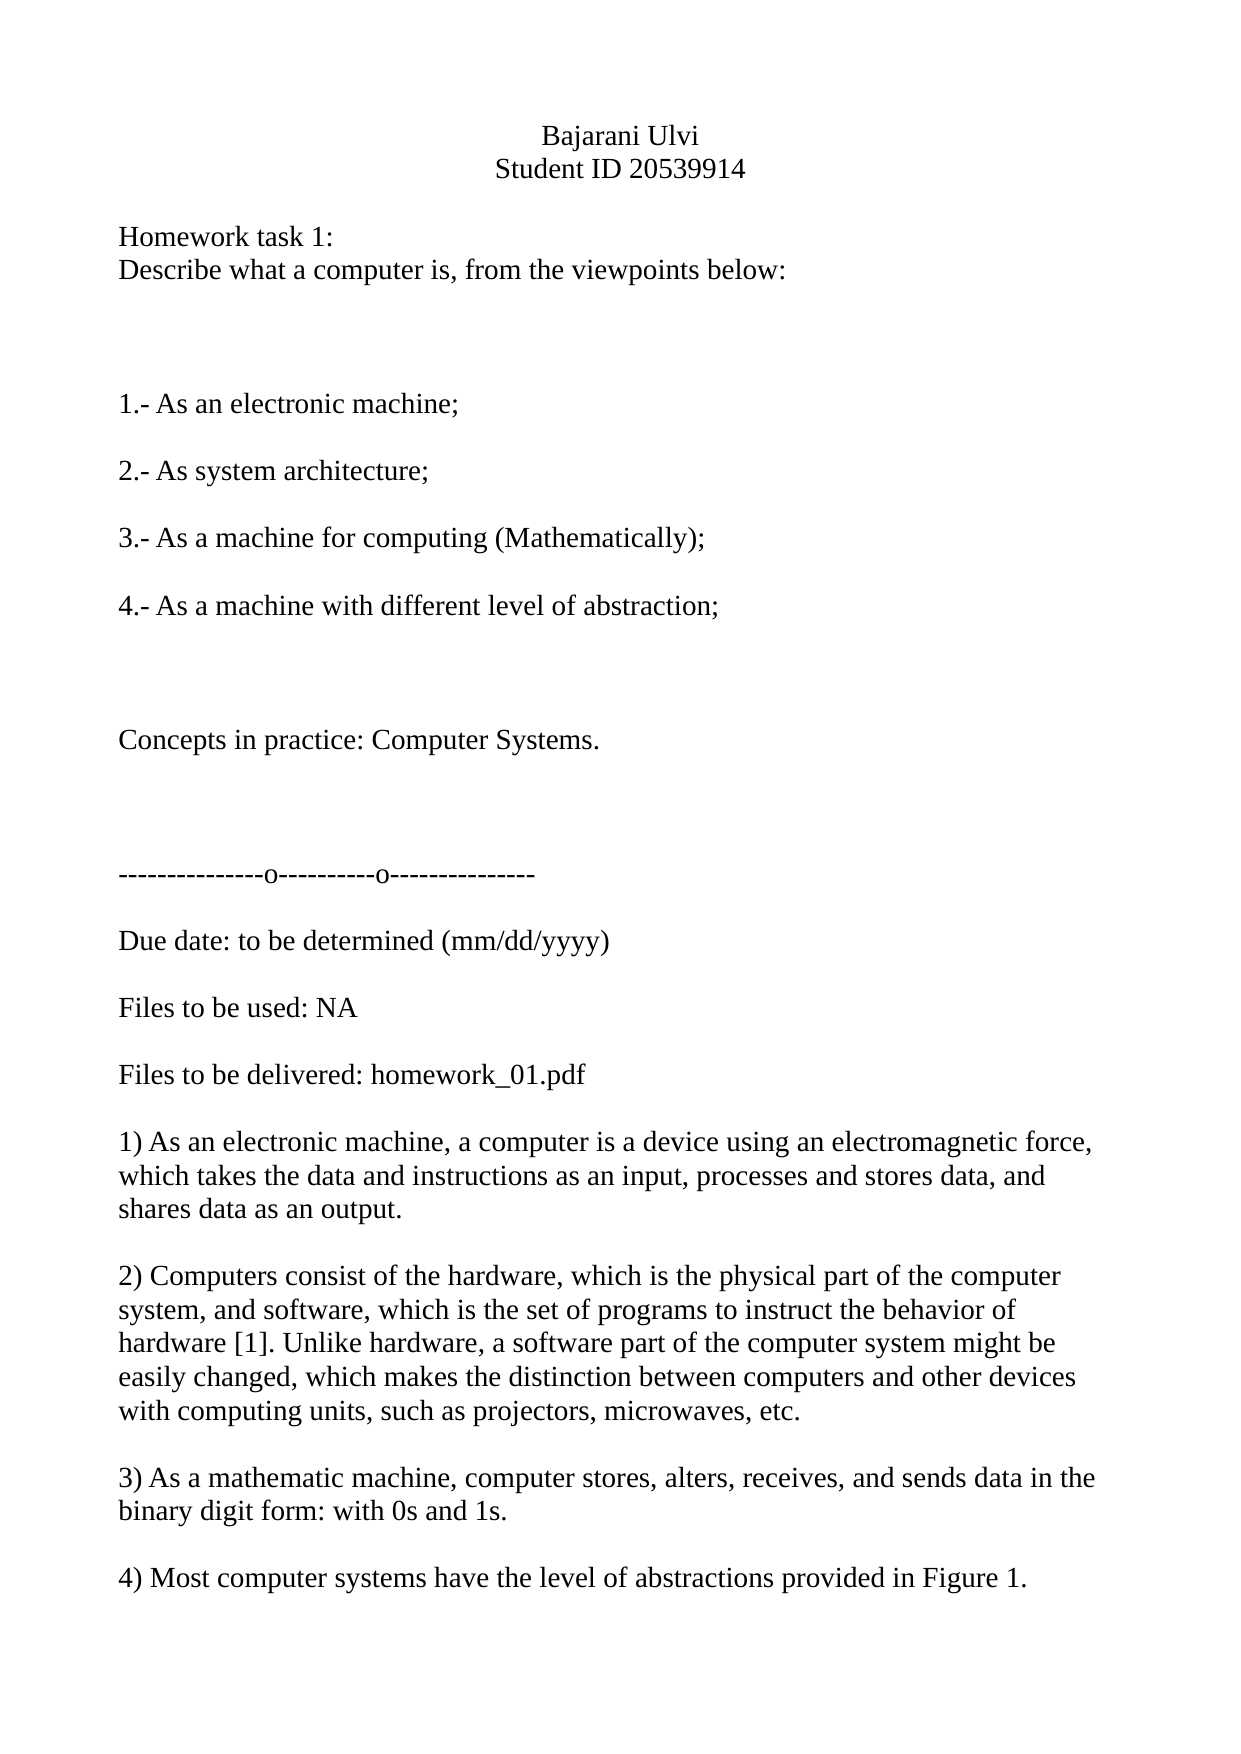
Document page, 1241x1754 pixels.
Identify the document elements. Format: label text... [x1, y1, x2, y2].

text 4) Most computer systems have the level of abstractions provided in Figure 1. [118, 1560, 1122, 1594]
text Due date: to be determined (mm/dd/yyyy) [118, 923, 1122, 957]
text Files to be delivered: homework_01.pdf [118, 1057, 1122, 1091]
text 1) As an electronic machine, a computer is a device using an electromagnetic force, which takes the data and instructions as an input, processes and stores data, and shares data as an output. [118, 1124, 1122, 1225]
text 4.- As a machine with different level of abstraction; [118, 588, 1122, 621]
text Homework task 1: [118, 219, 1122, 252]
text ---------------o----------o--------------- [118, 856, 1122, 889]
text Bajarani Ulvi [118, 118, 1122, 152]
text Student ID 20539914 [118, 152, 1122, 185]
text Describe what a computer is, from the viewpoints below: [118, 252, 1122, 286]
text 1.- As an electronic machine; [118, 386, 1122, 420]
text 2.- As system architecture; [118, 453, 1122, 487]
text Files to be used: NA [118, 990, 1122, 1024]
text 2) Computers consist of the hardware, which is the physical part of the computer system, and software, which is the set of programs to instruct the behavior of hardware [1]. Unlike hardware, a software part of the computer system might be easily changed, which makes the distinction between computers and other devices with computing units, such as projectors, microwaves, etc. [118, 1258, 1122, 1426]
text Concepts in practice: Computer Systems. [118, 722, 1122, 755]
text 3) As a mathematic machine, computer stores, alters, receives, and sends data in the binary digit form: with 0s and 1s. [118, 1460, 1122, 1527]
text 3.- As a machine for computing (Mathematically); [118, 521, 1122, 554]
